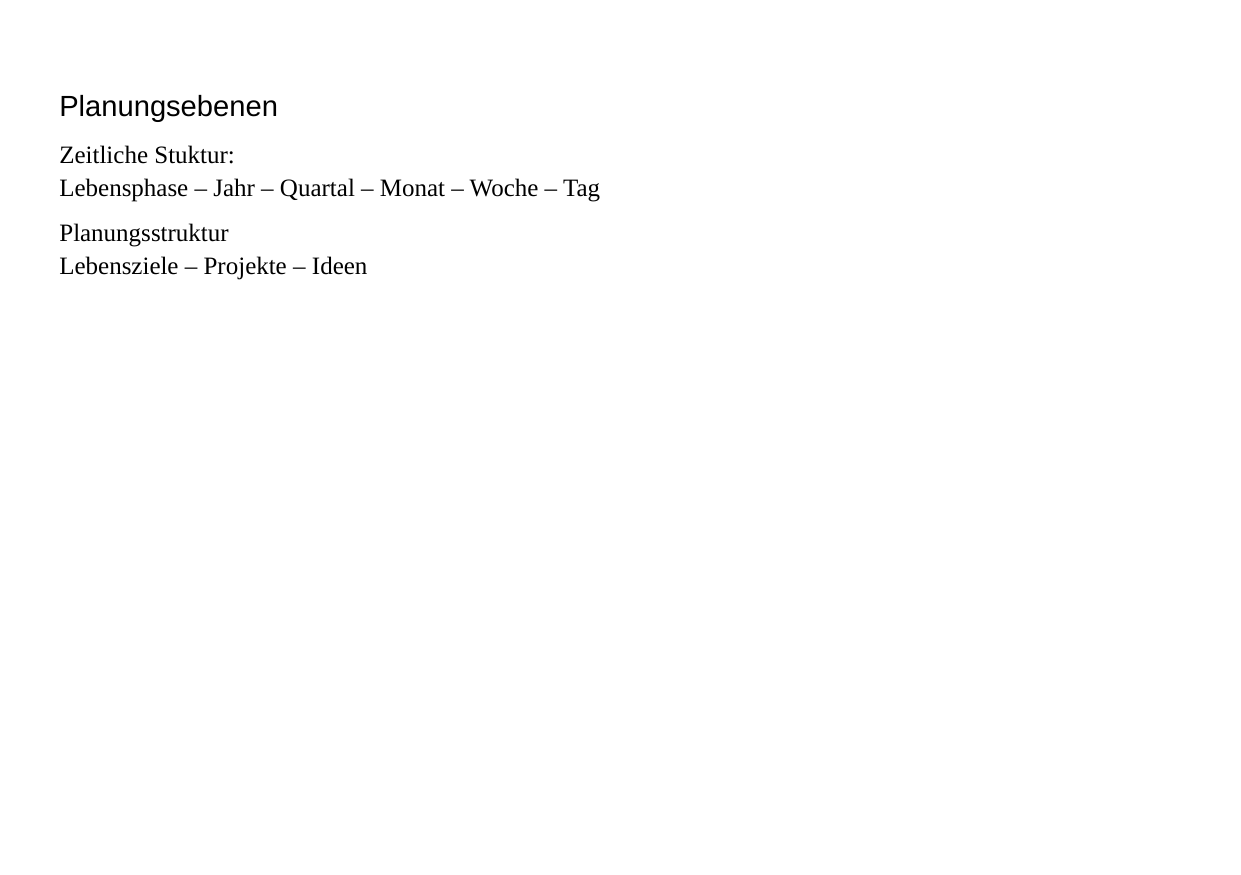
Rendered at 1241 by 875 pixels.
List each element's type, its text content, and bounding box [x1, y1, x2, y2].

subtitle Planungsebenen [59, 88, 611, 122]
text Planungsstruktur Lebensziele – Projekte – Ideen [59, 218, 611, 280]
text Zeitliche Stuktur: Lebensphase – Jahr – Quartal – Monat – Woche – Tag [59, 140, 611, 202]
